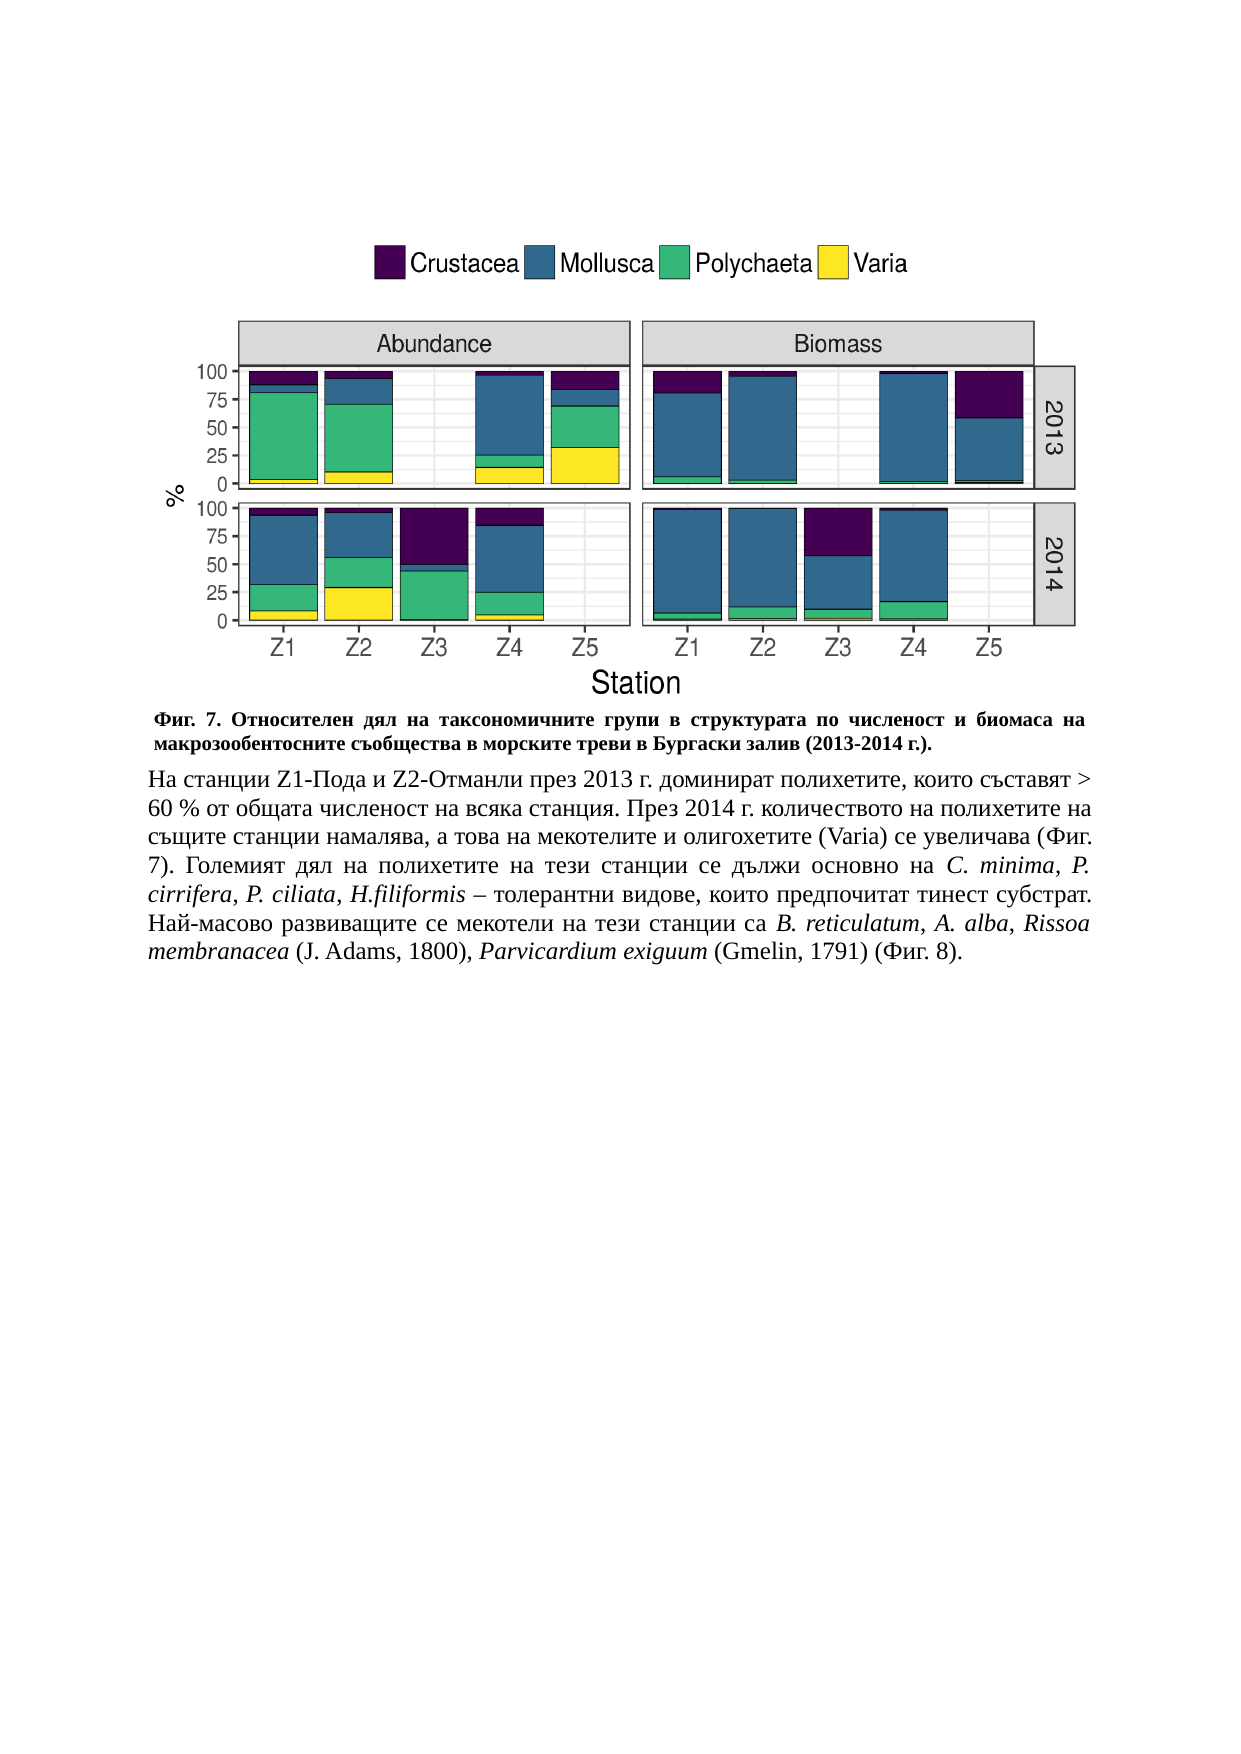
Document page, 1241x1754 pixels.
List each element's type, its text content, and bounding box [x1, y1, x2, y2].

text На станции Z1-Пода и Z2-Отманли през 2013 г. доминират полихетите, които съставят > 60 % от общата численост на всяка станция. През 2014 г. количеството на полихетите на същите станции намалява, а това на мекотелите и олигохетите (Varia) се увеличава (Фиг. 7). Големият дял на полихетите на тези станции се дължи основно на C. minima, P. cirrifera, P. ciliata, H.filiformis – толерантни видове, които предпочитат тинест субстрат. Най-масово развиващите се мекотели на тези станции са B. reticulatum, A. alba, Rissoa membranacea (J. Adams, 1800), Parvicardium exiguum (Gmelin, 1791) (Фиг. 8). [148, 207, 1093, 965]
text Фиг. 7. Относителен дял на таксономичните групи в структурата по численост и биомаса на макрозообентосните съобщества в морските треви в Бургаски залив (2013-2014 г.). [153, 707, 1087, 755]
picture [153, 219, 1087, 707]
